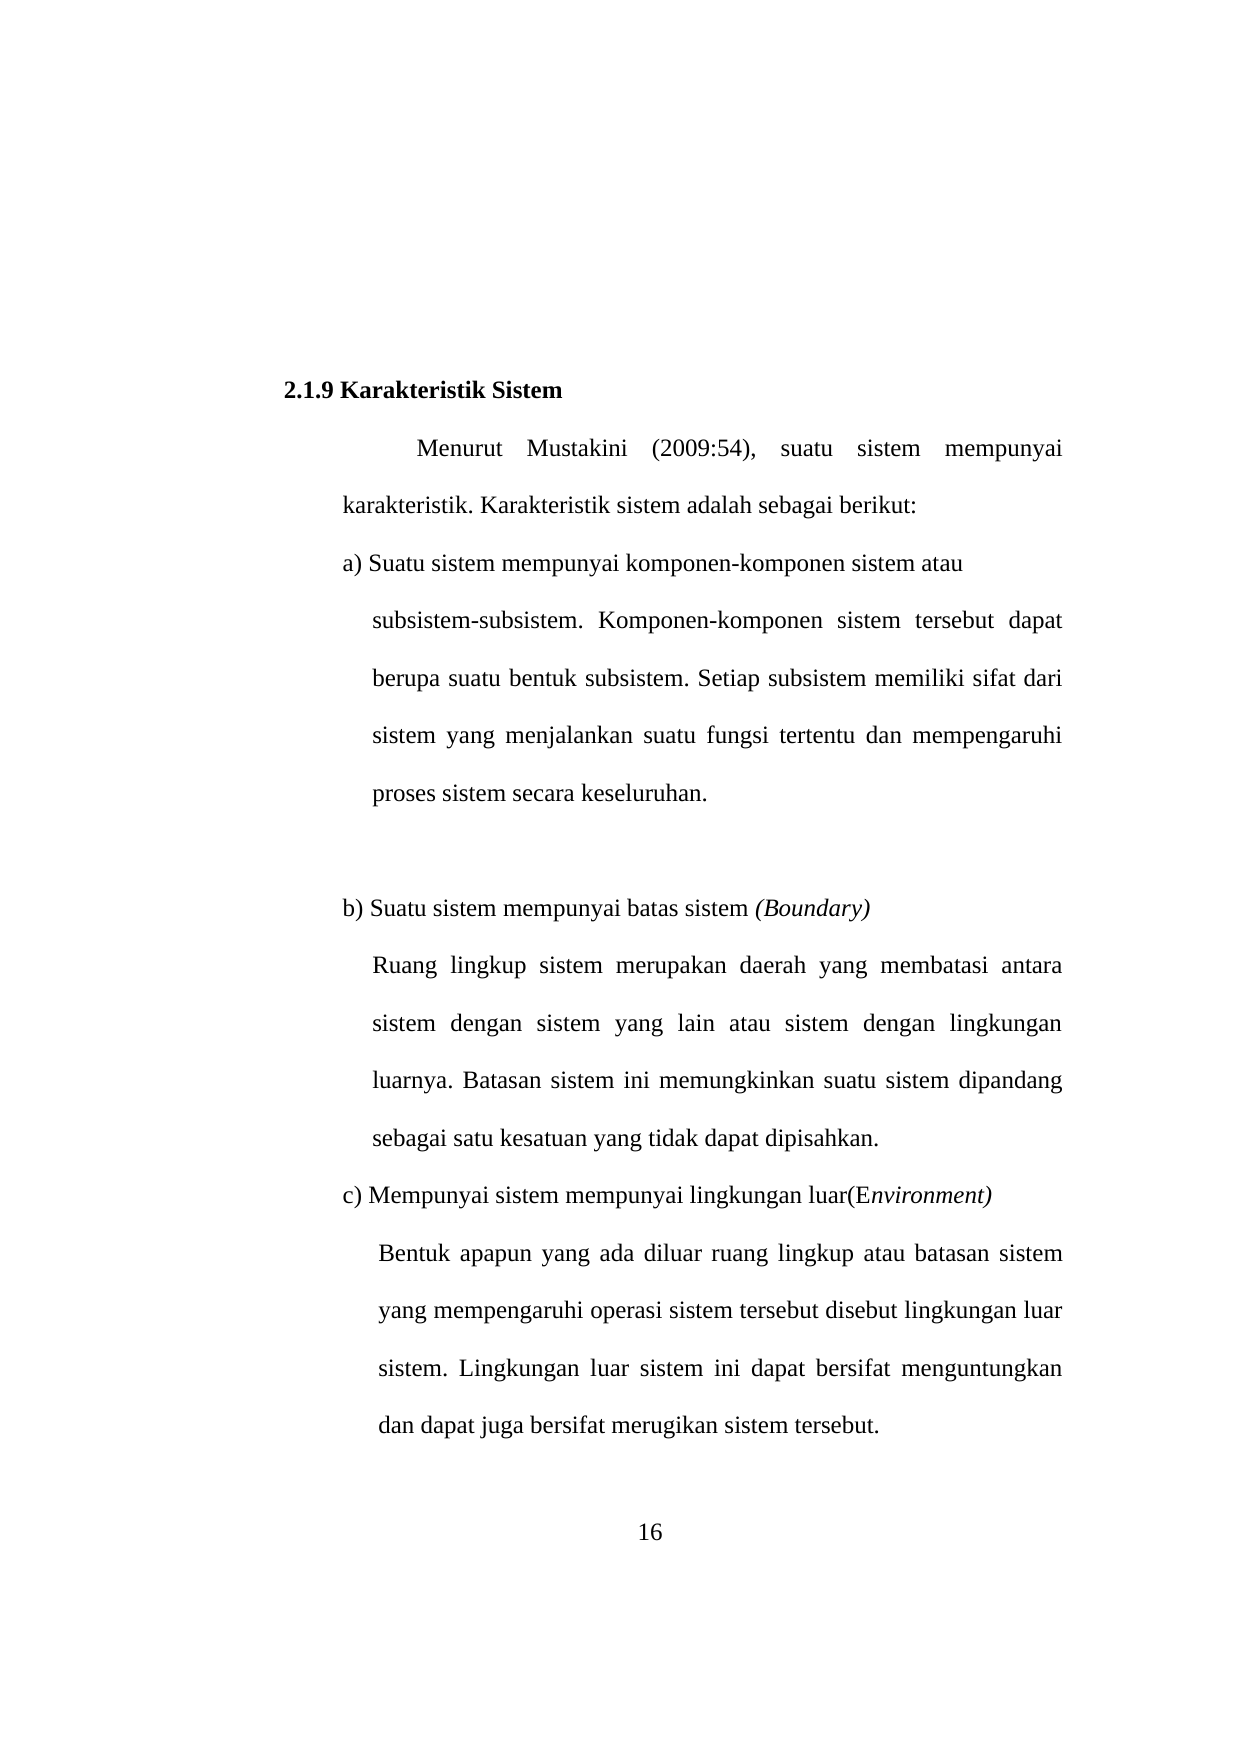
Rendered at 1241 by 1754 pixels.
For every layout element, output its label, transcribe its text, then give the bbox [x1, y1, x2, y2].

text Menurut Mustakini (2009:54), suatu sistem mempunyai karakteristik. Karakteristik sistem adalah sebagai berikut: [342, 433, 1063, 519]
text 2.1.9 Karakteristik Sistem [283, 376, 1063, 404]
list b) Suatu sistem mempunyai batas sistem (Boundary) [342, 893, 1063, 922]
list a) Suatu sistem mempunyai komponen-komponen sistem atau [342, 548, 1063, 577]
list Bentuk apapun yang ada diluar ruang lingkup atau batasan sistem yang mempengaruhi operasi sistem tersebut disebut lingkungan luar sistem. Lingkungan luar sistem ini dapat bersifat menguntungkan dan dapat juga bersifat merugikan sistem tersebut. [378, 1238, 1063, 1439]
list subsistem-subsistem. Komponen-komponen sistem tersebut dapat berupa suatu bentuk subsistem. Setiap subsistem memiliki sifat dari sistem yang menjalankan suatu fungsi tertentu dan mempengaruhi proses sistem secara keseluruhan. [372, 606, 1063, 807]
list Ruang lingkup sistem merupakan daerah yang membatasi antara sistem dengan sistem yang lain atau sistem dengan lingkungan luarnya. Batasan sistem ini memungkinkan suatu sistem dipandang sebagai satu kesatuan yang tidak dapat dipisahkan. [372, 951, 1063, 1152]
list c) Mempunyai sistem mempunyai lingkungan luar(Environment) [342, 1181, 1063, 1209]
